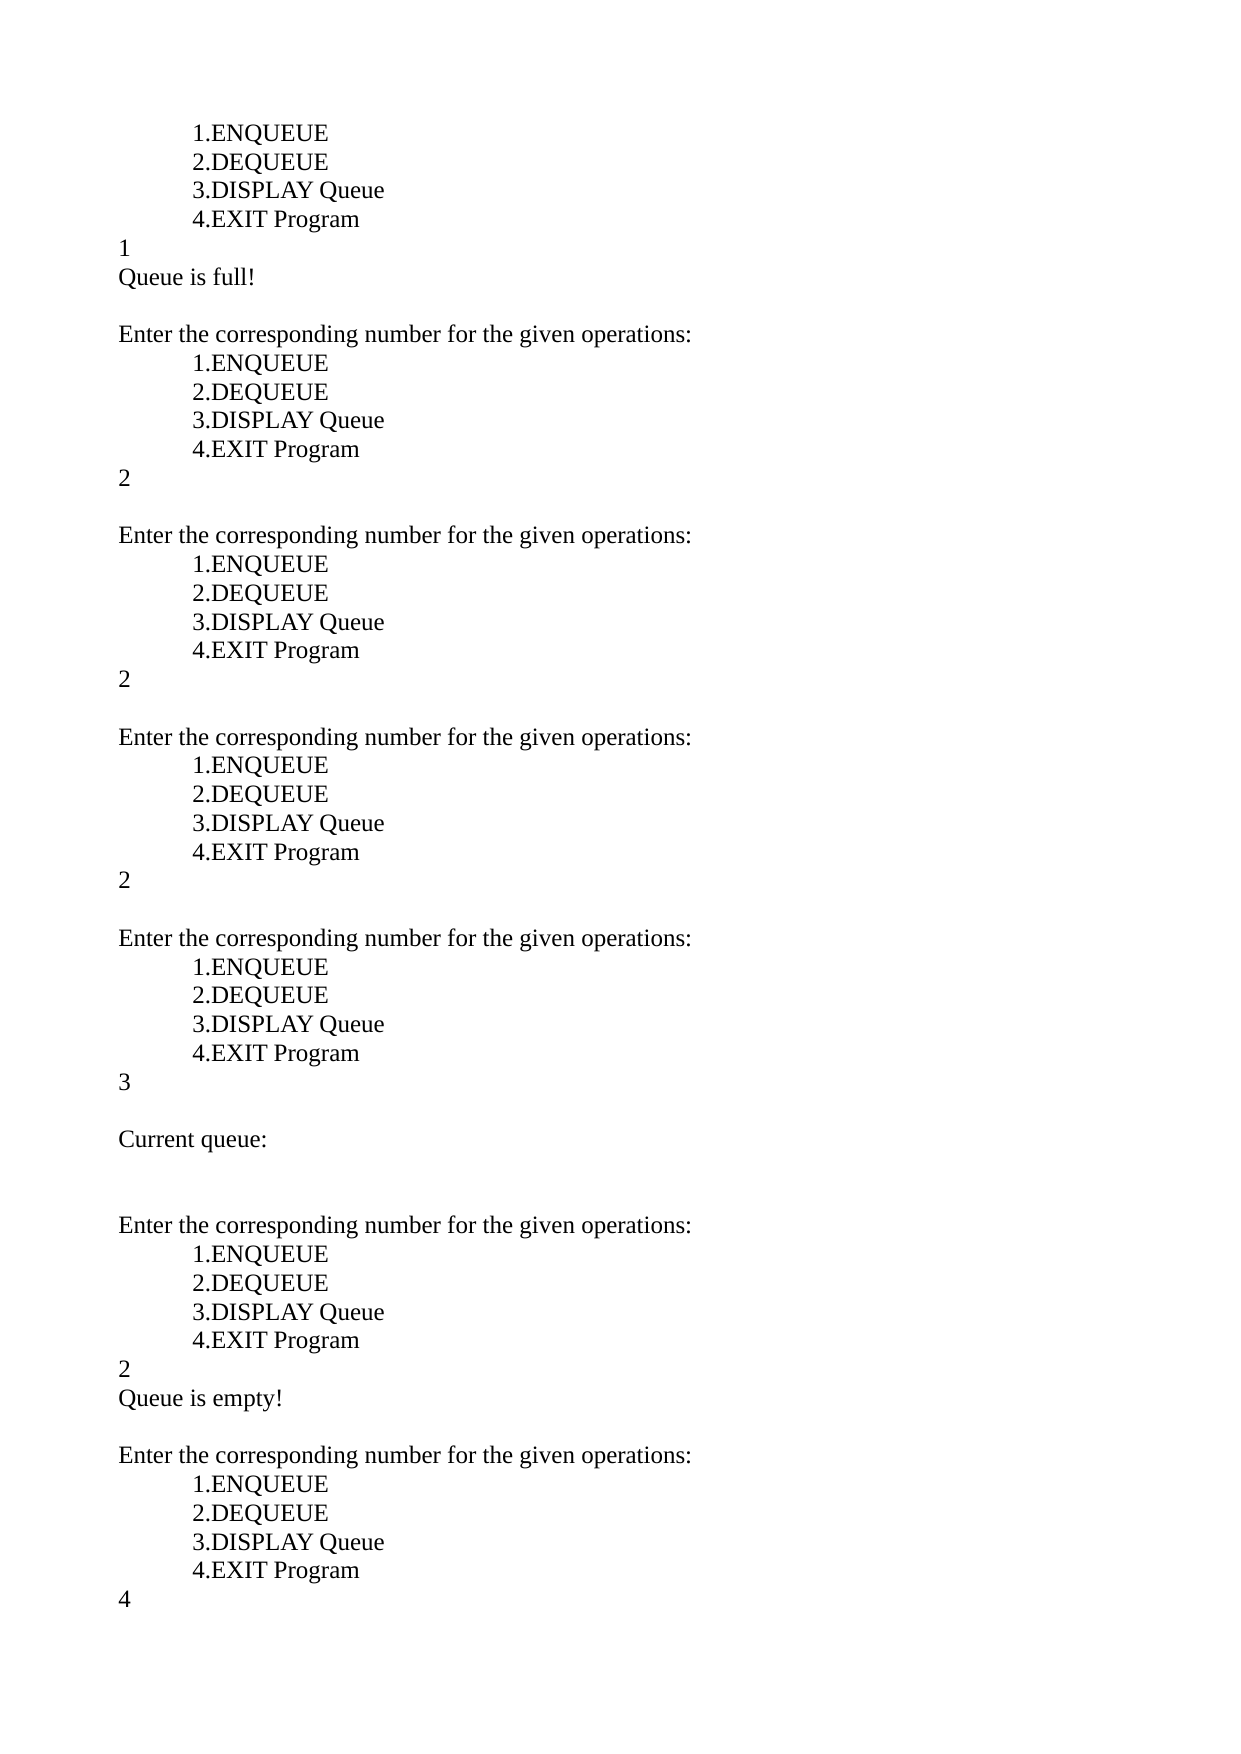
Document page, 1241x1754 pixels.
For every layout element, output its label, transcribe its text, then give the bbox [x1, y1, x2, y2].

text 2.DEQUEUE [118, 147, 1122, 176]
text 3.DISPLAY Queue [118, 176, 1122, 204]
text Queue is empty! [118, 1383, 1122, 1412]
text 1.ENQUEUE [118, 1239, 1122, 1268]
text 4.EXIT Program [118, 636, 1122, 664]
text 3.DISPLAY Queue [118, 808, 1122, 837]
text Enter the corresponding number for the given operations: [118, 319, 1122, 348]
text 4.EXIT Program [118, 837, 1122, 866]
text 3.DISPLAY Queue [118, 1527, 1122, 1556]
text 2.DEQUEUE [118, 981, 1122, 1009]
text 2 [118, 866, 1122, 894]
text 1 [118, 233, 1122, 262]
text 2 [118, 1354, 1122, 1383]
text 2 [118, 664, 1122, 693]
text Enter the corresponding number for the given operations: [118, 1211, 1122, 1239]
text 1.ENQUEUE [118, 549, 1122, 578]
text 4.EXIT Program [118, 1326, 1122, 1354]
text 1.ENQUEUE [118, 118, 1122, 147]
text Queue is full! [118, 262, 1122, 291]
text 2.DEQUEUE [118, 779, 1122, 808]
text 4.EXIT Program [118, 204, 1122, 233]
text 2.DEQUEUE [118, 578, 1122, 607]
text 4 [118, 1584, 1122, 1613]
text 3 [118, 1067, 1122, 1096]
text 2.DEQUEUE [118, 1498, 1122, 1527]
text 1.ENQUEUE [118, 952, 1122, 981]
text 4.EXIT Program [118, 434, 1122, 463]
text 1.ENQUEUE [118, 1469, 1122, 1498]
text 4.EXIT Program [118, 1038, 1122, 1067]
text Current queue: [118, 1124, 1122, 1153]
text 3.DISPLAY Queue [118, 1297, 1122, 1326]
text 4.EXIT Program [118, 1556, 1122, 1584]
text 2.DEQUEUE [118, 377, 1122, 406]
text 2.DEQUEUE [118, 1268, 1122, 1297]
text Enter the corresponding number for the given operations: [118, 923, 1122, 952]
text Enter the corresponding number for the given operations: [118, 722, 1122, 751]
text Enter the corresponding number for the given operations: [118, 1441, 1122, 1469]
text 1.ENQUEUE [118, 751, 1122, 779]
text 2 [118, 463, 1122, 492]
text 3.DISPLAY Queue [118, 406, 1122, 434]
text Enter the corresponding number for the given operations: [118, 521, 1122, 549]
text 1.ENQUEUE [118, 348, 1122, 377]
text 3.DISPLAY Queue [118, 1009, 1122, 1038]
text 3.DISPLAY Queue [118, 607, 1122, 636]
